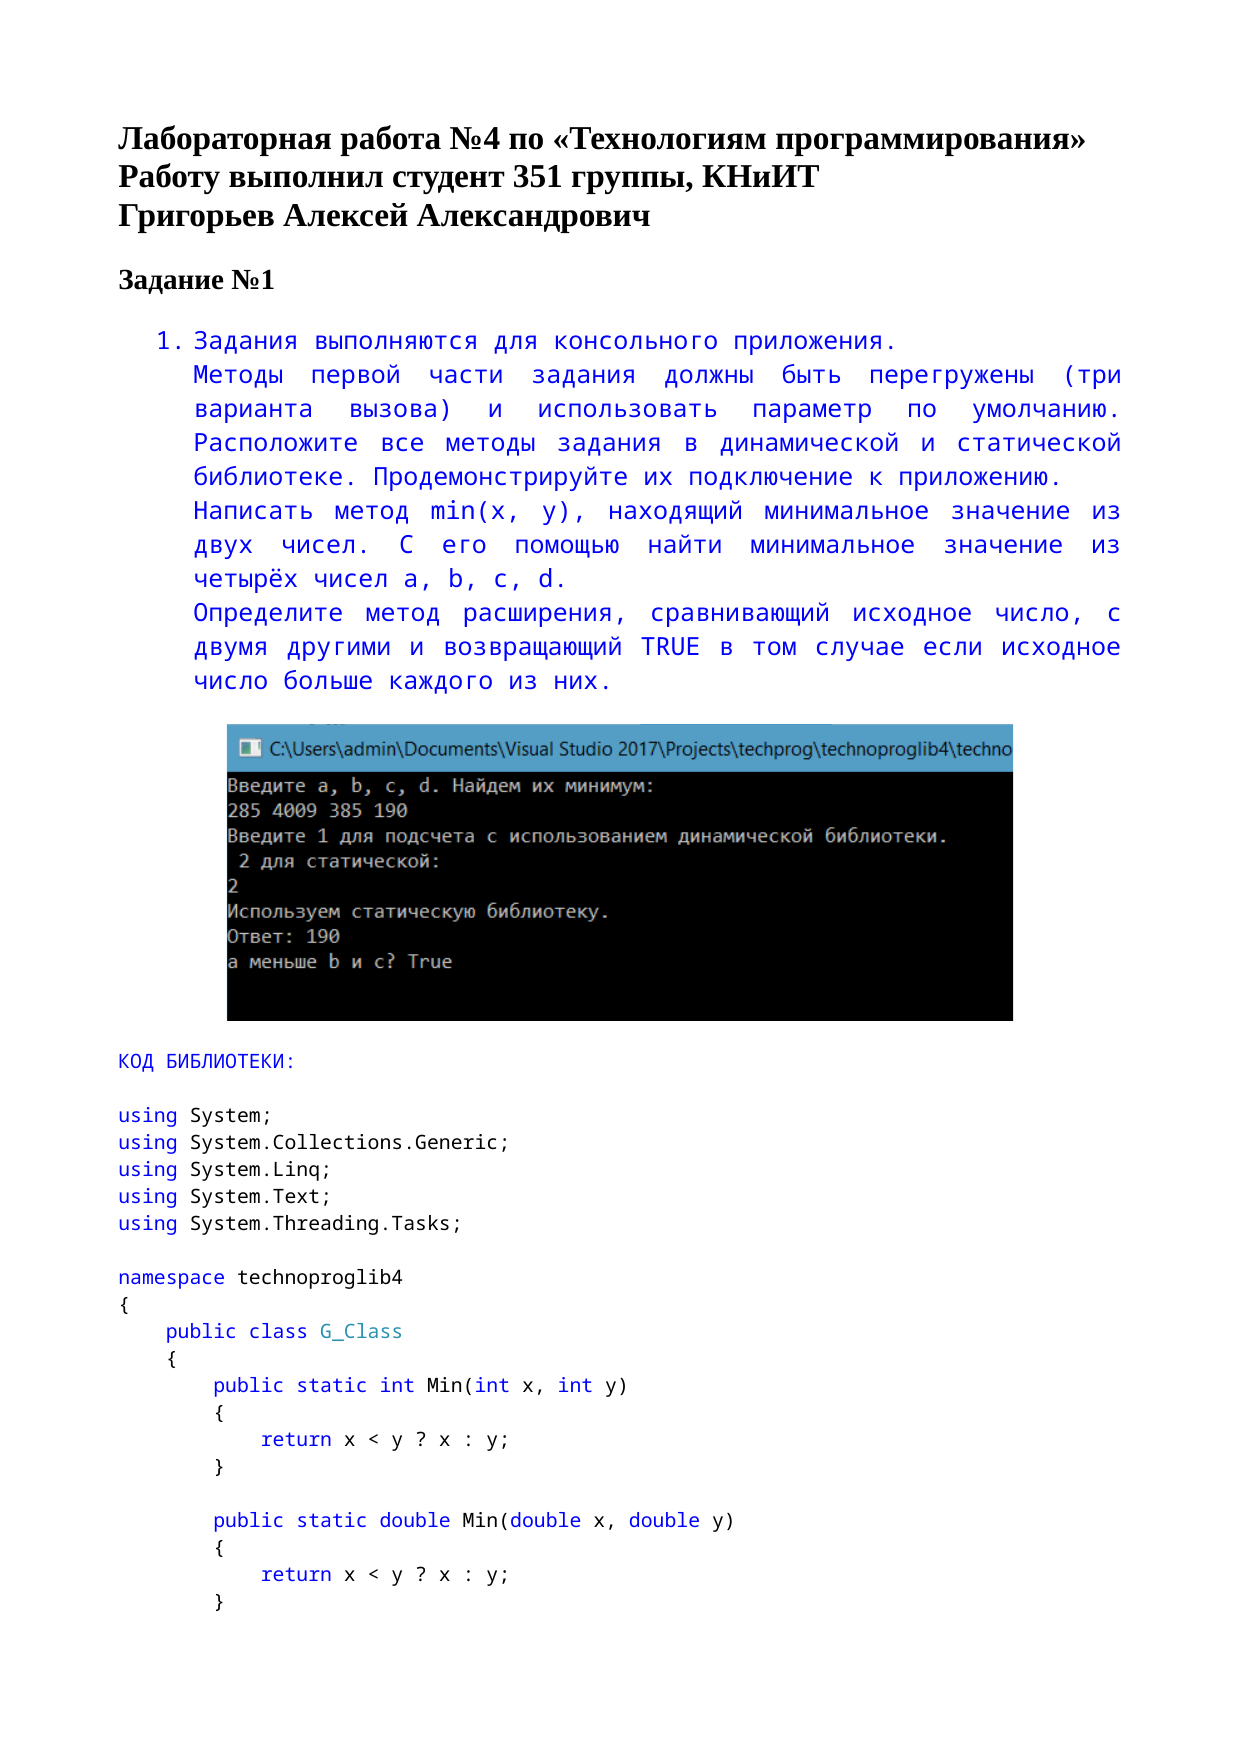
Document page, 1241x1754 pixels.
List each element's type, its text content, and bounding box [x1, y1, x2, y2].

text namespace technoproglib4 [118, 1263, 1122, 1290]
text КОД БИБЛИОТЕКИ: [118, 1047, 1122, 1074]
list Методы первой части задания должны быть перегружены (три варианта вызова) и использовать параметр по умолчанию. Расположите все методы задания в динамической и статической библиотеке. Продемонстрируйте их подключение к приложению. [156, 356, 1122, 493]
text Лабораторная работа №4 по «Технологиям программирования» [118, 118, 1122, 156]
text using System.Threading.Tasks; [118, 1209, 1122, 1236]
text return x < y ? x : y; [118, 1425, 1122, 1452]
text } [118, 1587, 1122, 1614]
text Григорьев Алексей Александрович [118, 195, 1122, 233]
text public static double Min(double x, double y) [118, 1506, 1122, 1533]
picture [226, 724, 1014, 1021]
list Определите метод расширения, сравнивающий исходное число, с двумя другими и возвращающий TRUE в том случае если исходное число больше каждого из них. [156, 595, 1122, 697]
text } [118, 1452, 1122, 1479]
list Задания выполняются для консольного приложения. [156, 322, 1122, 356]
text Работу выполнил студент 351 группы, КНиИТ [118, 156, 1122, 195]
text Задание №1 [118, 262, 1122, 295]
text using System.Linq; [118, 1155, 1122, 1182]
text return x < y ? x : y; [118, 1560, 1122, 1587]
text using System; [118, 1101, 1122, 1128]
text using System.Text; [118, 1182, 1122, 1209]
text { [118, 1290, 1122, 1317]
text { [118, 1344, 1122, 1371]
text public class G_Class [118, 1317, 1122, 1344]
text { [118, 1533, 1122, 1560]
text using System.Collections.Generic; [118, 1128, 1122, 1155]
text public static int Min(int x, int y) [118, 1371, 1122, 1398]
text { [118, 1398, 1122, 1425]
list Написать метод min(x, y), находящий минимальное значение из двух чисел. С его помощью найти минимальное значение из четырёх чисел a, b, c, d. [156, 493, 1122, 595]
